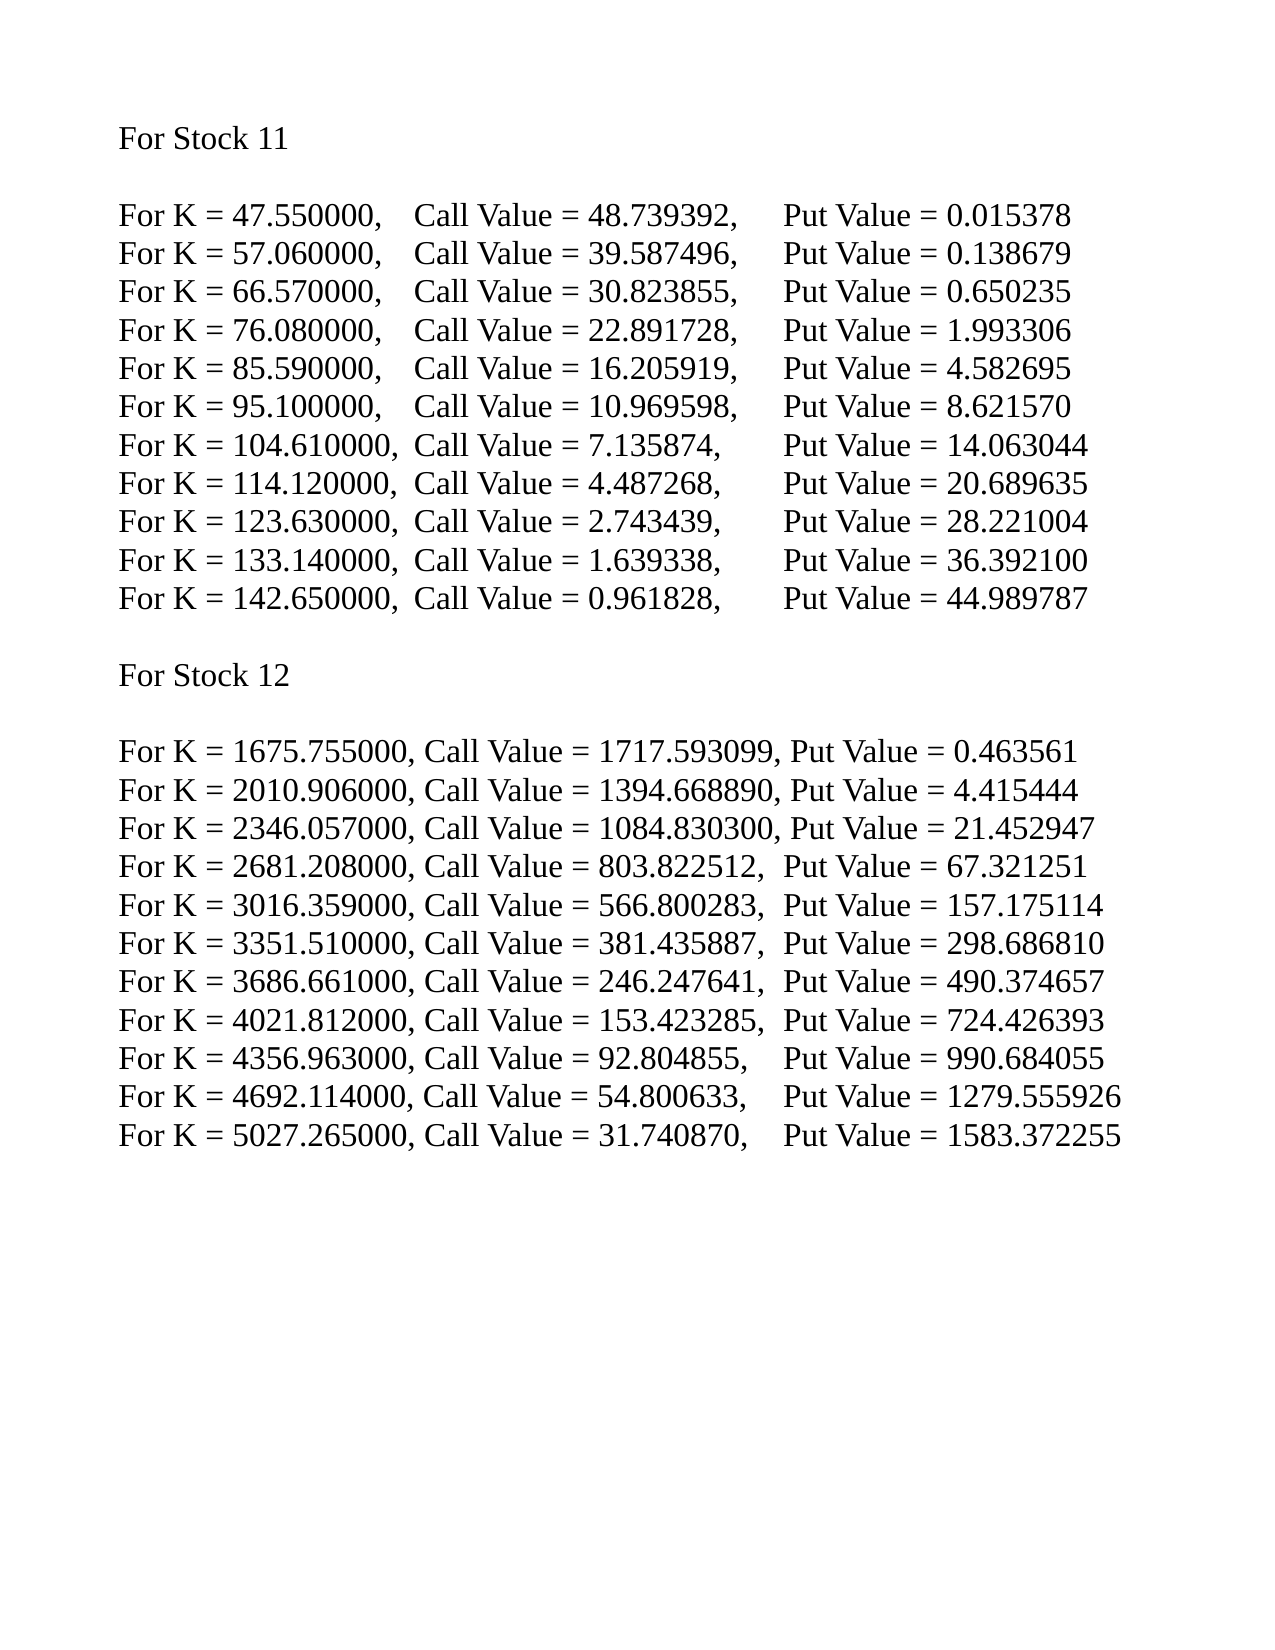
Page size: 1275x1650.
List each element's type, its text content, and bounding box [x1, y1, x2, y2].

text For K = 123.630000, Call Value = 2.743439, Put Value = 28.221004 [118, 501, 1157, 540]
text For K = 142.650000, Call Value = 0.961828, Put Value = 44.989787 [118, 578, 1157, 616]
text For K = 114.120000, Call Value = 4.487268, Put Value = 20.689635 [118, 463, 1157, 501]
text For Stock 11 [118, 118, 1157, 156]
text For K = 66.570000, Call Value = 30.823855, Put Value = 0.650235 [118, 271, 1157, 310]
text For Stock 12 [118, 655, 1157, 693]
text For K = 57.060000, Call Value = 39.587496, Put Value = 0.138679 [118, 233, 1157, 271]
text For K = 104.610000, Call Value = 7.135874, Put Value = 14.063044 [118, 425, 1157, 463]
text For K = 4692.114000, Call Value = 54.800633, Put Value = 1279.555926 [118, 1076, 1157, 1115]
text For K = 3351.510000, Call Value = 381.435887, Put Value = 298.686810 [118, 923, 1157, 961]
text For K = 2010.906000, Call Value = 1394.668890, Put Value = 4.415444 [118, 770, 1157, 808]
text For K = 47.550000, Call Value = 48.739392, Put Value = 0.015378 [118, 195, 1157, 233]
text For K = 2346.057000, Call Value = 1084.830300, Put Value = 21.452947 [118, 808, 1157, 846]
text For K = 85.590000, Call Value = 16.205919, Put Value = 4.582695 [118, 348, 1157, 386]
text For K = 3686.661000, Call Value = 246.247641, Put Value = 490.374657 [118, 961, 1157, 1000]
text For K = 4021.812000, Call Value = 153.423285, Put Value = 724.426393 [118, 1000, 1157, 1038]
text For K = 95.100000, Call Value = 10.969598, Put Value = 8.621570 [118, 386, 1157, 425]
text For K = 76.080000, Call Value = 22.891728, Put Value = 1.993306 [118, 310, 1157, 348]
text For K = 1675.755000, Call Value = 1717.593099, Put Value = 0.463561 [118, 731, 1157, 770]
text For K = 4356.963000, Call Value = 92.804855, Put Value = 990.684055 [118, 1038, 1157, 1076]
text For K = 133.140000, Call Value = 1.639338, Put Value = 36.392100 [118, 540, 1157, 578]
text For K = 3016.359000, Call Value = 566.800283, Put Value = 157.175114 [118, 885, 1157, 923]
text For K = 2681.208000, Call Value = 803.822512, Put Value = 67.321251 [118, 846, 1157, 885]
text For K = 5027.265000, Call Value = 31.740870, Put Value = 1583.372255 [118, 1115, 1157, 1153]
